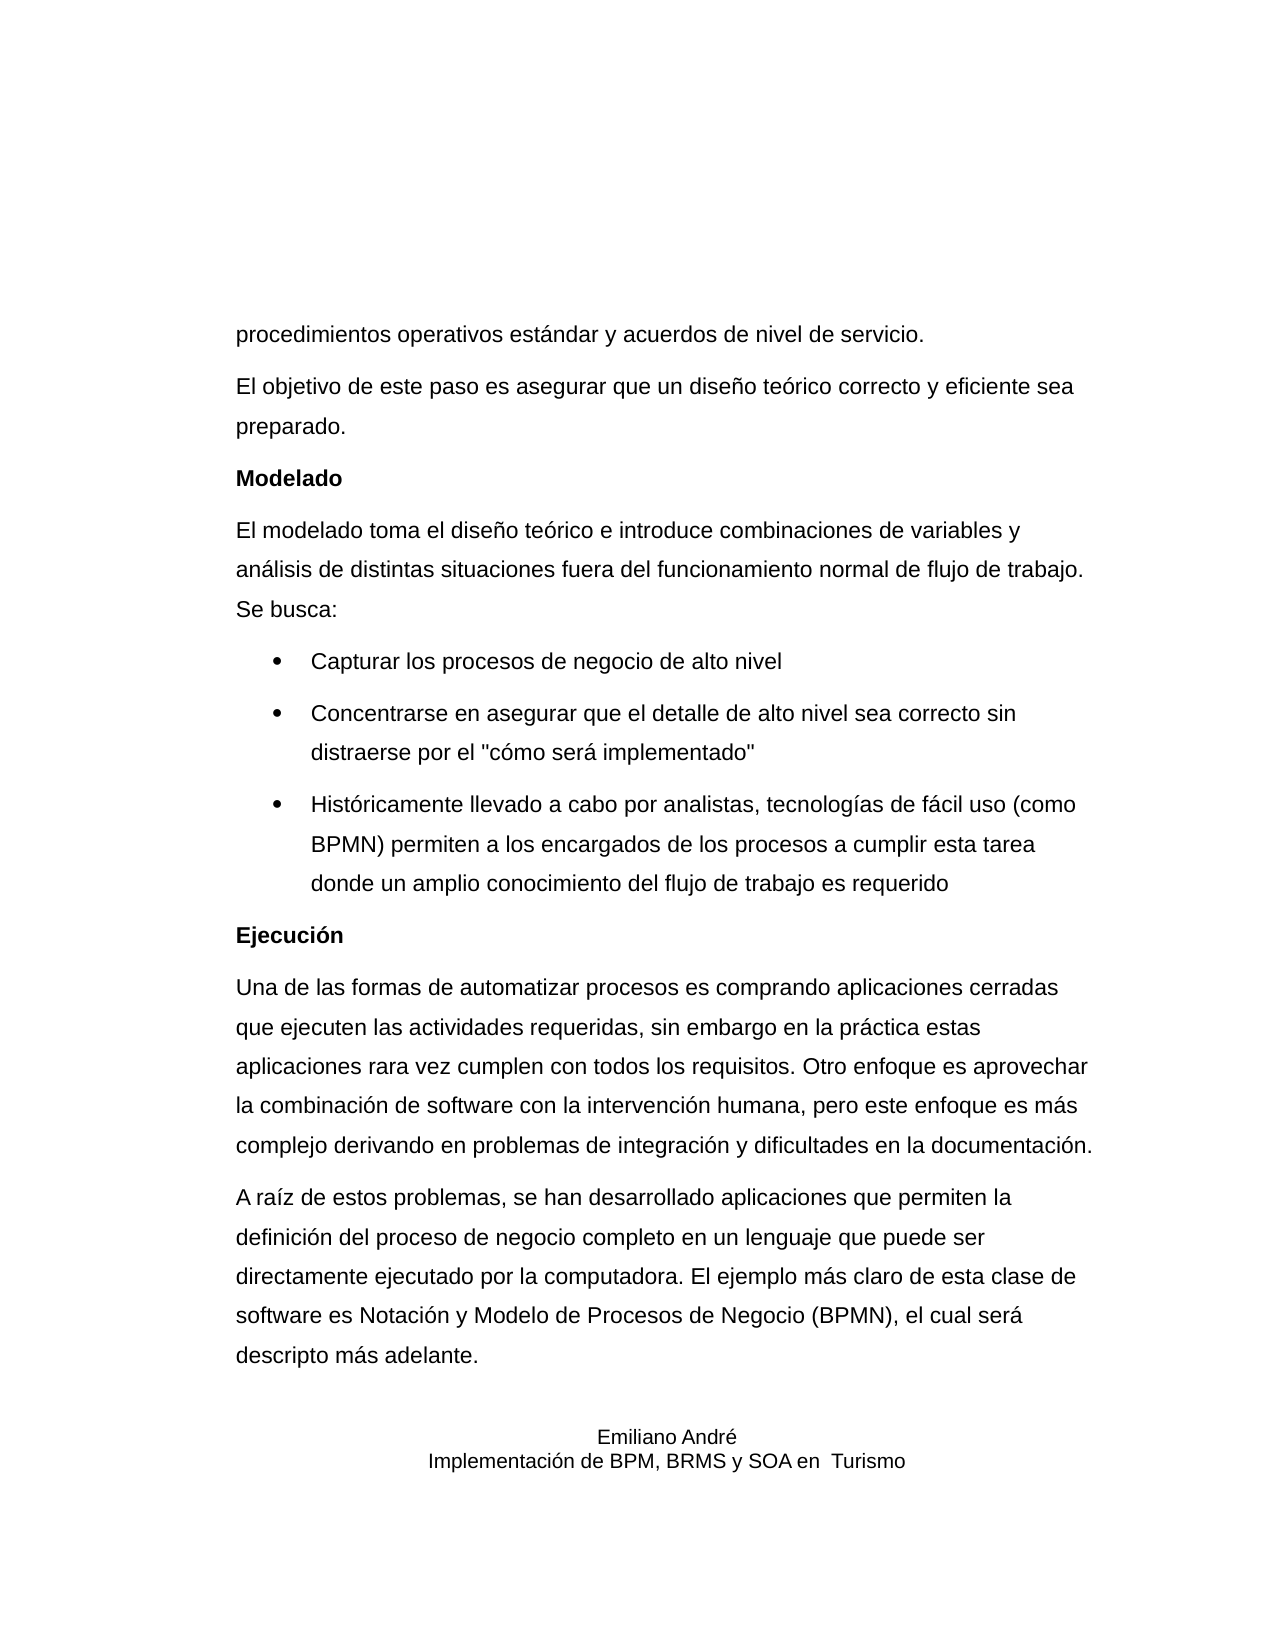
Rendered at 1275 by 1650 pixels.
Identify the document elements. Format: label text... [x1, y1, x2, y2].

list Concentrarse en asegurar que el detalle de alto nivel sea correcto sin distraerse por el "cómo será implementado" [273, 700, 1098, 766]
text procedimientos operativos estándar y acuerdos de nivel de servicio. [236, 321, 1098, 348]
text Una de las formas de automatizar procesos es comprando aplicaciones cerradas que ejecuten las actividades requeridas, sin embargo en la práctica estas aplicaciones rara vez cumplen con todos los requisitos. Otro enfoque es aprovechar la combinación de software con la intervención humana, pero este enfoque es más complejo derivando en problemas de integración y dificultades en la documentación. [236, 974, 1098, 1158]
text Ejecución [236, 922, 1098, 948]
list Históricamente llevado a cabo por analistas, tecnologías de fácil uso (como BPMN) permiten a los encargados de los procesos a cumplir esta tarea donde un amplio conocimiento del flujo de trabajo es requerido [273, 791, 1098, 896]
text Modelado [236, 465, 1098, 491]
text El objetivo de este paso es asegurar que un diseño teórico correcto y eficiente sea preparado. [236, 373, 1098, 439]
text El modelado toma el diseño teórico e introduce combinaciones de variables y análisis de distintas situaciones fuera del funcionamiento normal de flujo de trabajo. Se busca: [236, 517, 1098, 622]
text A raíz de estos problemas, se han desarrollado aplicaciones que permiten la definición del proceso de negocio completo en un lenguaje que puede ser directamente ejecutado por la computadora. El ejemplo más claro de esta clase de software es Notación y Modelo de Procesos de Negocio (BPMN), el cual será descripto más adelante. [236, 1184, 1098, 1368]
list Capturar los procesos de negocio de alto nivel [273, 648, 1098, 674]
